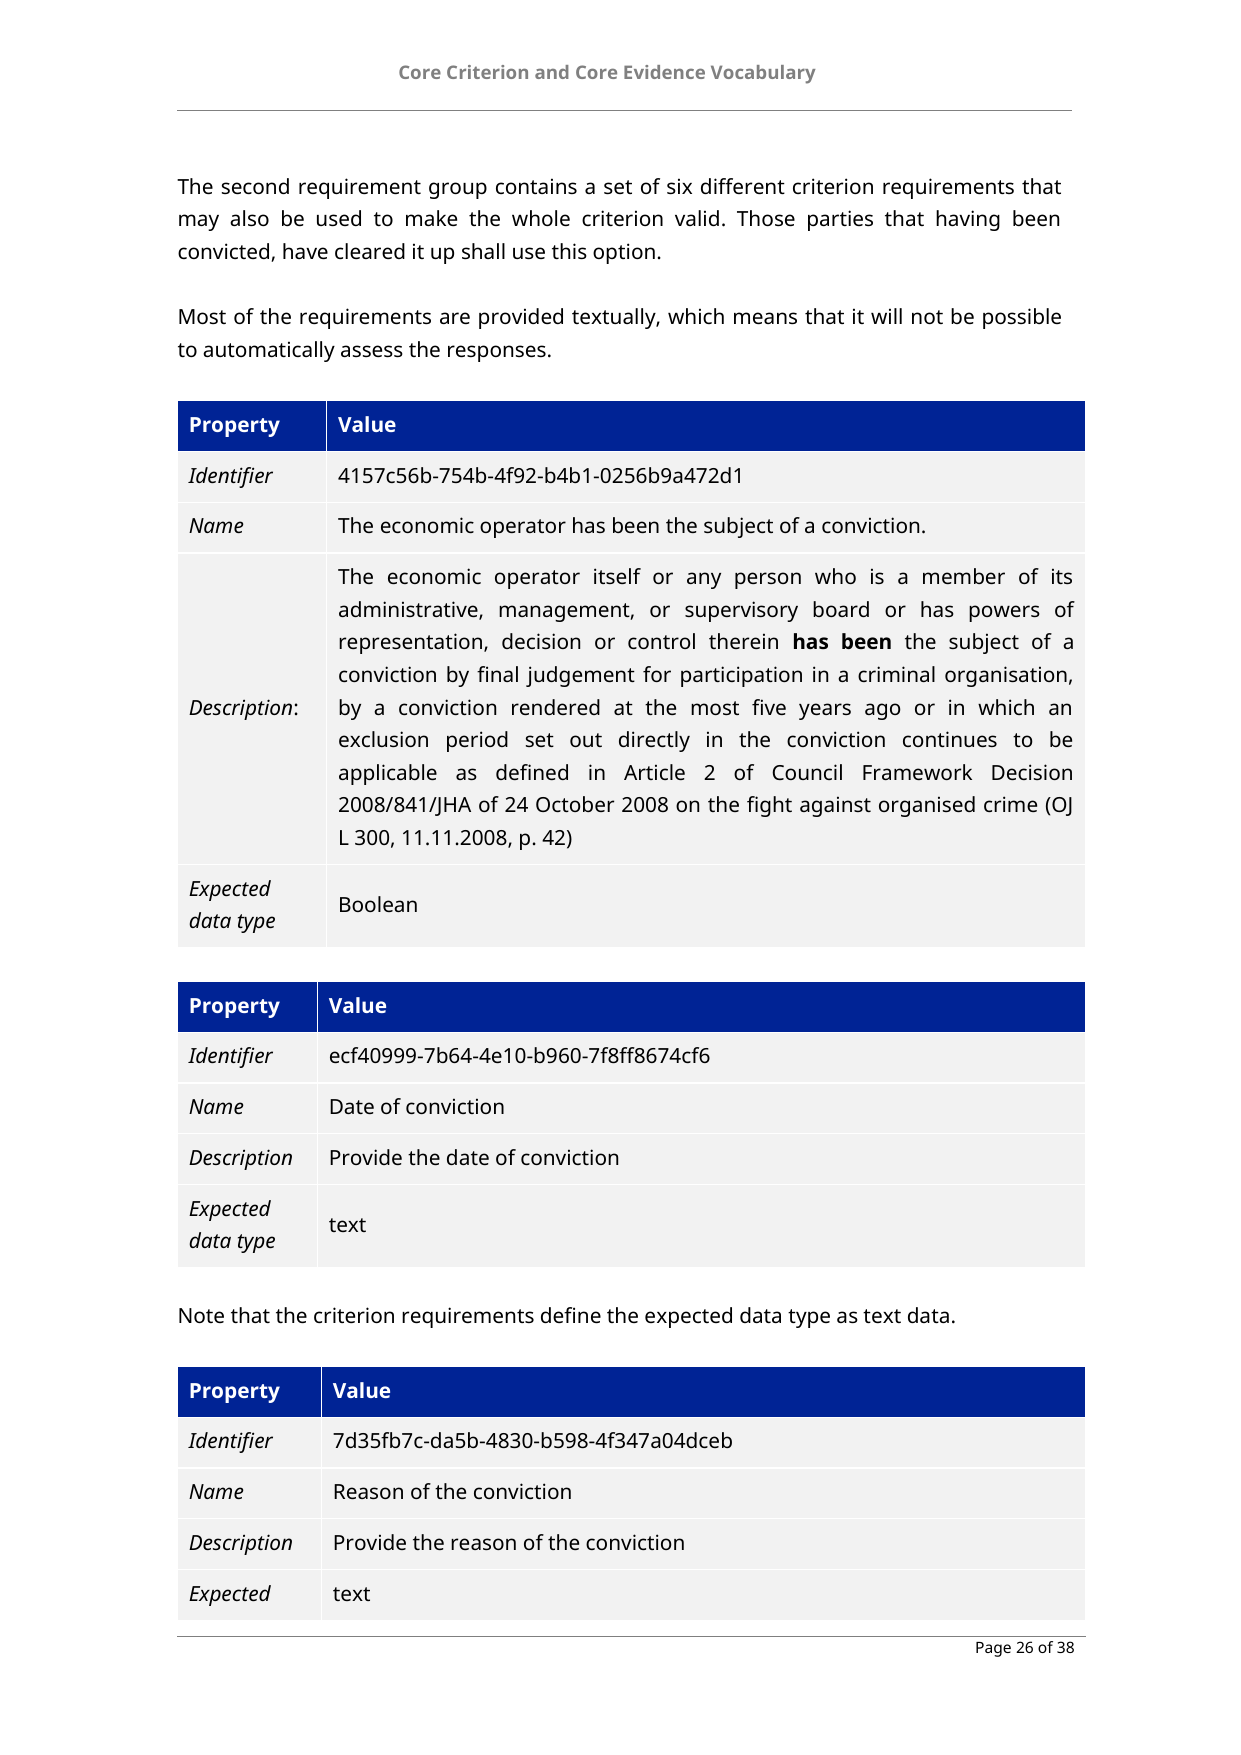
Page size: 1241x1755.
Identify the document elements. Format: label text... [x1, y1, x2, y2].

table_cell Expected data type [178, 1185, 317, 1267]
table_cell 7d35fb7c-da5b-4830-b598-4f347a04dceb [322, 1418, 1085, 1467]
table_cell Description [178, 1134, 317, 1184]
table_cell ecf40999-7b64-4e10-b960-7f8ff8674cf6 [318, 1033, 1085, 1082]
table_header Value [318, 982, 1085, 1032]
table_cell Provide the reason of the conviction [322, 1519, 1085, 1569]
table_cell Boolean [327, 865, 1085, 947]
table_cell Expected data type [178, 865, 326, 947]
table_cell Description: [178, 554, 326, 864]
table_cell Identifier [178, 1033, 317, 1082]
table_cell 4157c56b-754b-4f92-b4b1-0256b9a472d1 [327, 452, 1085, 502]
table_header Value [327, 401, 1085, 451]
table_cell Date of conviction [318, 1084, 1085, 1133]
table_header Property [178, 401, 326, 451]
table_cell Name [178, 1469, 321, 1518]
table_header Value [322, 1367, 1085, 1417]
table_cell Provide the date of conviction [318, 1134, 1085, 1184]
table_cell text [318, 1185, 1085, 1267]
table_cell Identifier [178, 452, 326, 502]
text Most of the requirements are provided textually, which means that it will not be possible to automatically assess the responses. [177, 302, 1063, 363]
table_cell Expected [178, 1570, 321, 1620]
table_cell Name [178, 503, 326, 552]
table_cell Name [178, 1084, 317, 1133]
table_header Property [178, 982, 317, 1032]
table_cell text [322, 1570, 1085, 1620]
text Note that the criterion requirements define the expected data type as text data. [177, 1301, 1063, 1329]
table_cell Identifier [178, 1418, 321, 1467]
table_cell Reason of the conviction [322, 1469, 1085, 1518]
text The second requirement group contains a set of six different criterion requirements that may also be used to make the whole criterion valid. Those parties that having been convicted, have cleared it up shall use this option. [177, 172, 1063, 266]
table_cell The economic operator has been the subject of a conviction. [327, 503, 1085, 552]
table_header Property [178, 1367, 321, 1417]
table_cell The economic operator itself or any person who is a member of its administrative, management, or supervisory board or has powers of representation, decision or control therein has been the subject of a conviction by final judgement for participation in a criminal organisation, by a conviction rendered at the most five years ago or in which an exclusion period set out directly in the conviction continues to be applicable as defined in Article 2 of Council Framework Decision 2008/841/JHA of 24 October 2008 on the fight against organised crime (OJ L 300, 11.11.2008, p. 42) [327, 554, 1085, 864]
table_cell Description [178, 1519, 321, 1569]
